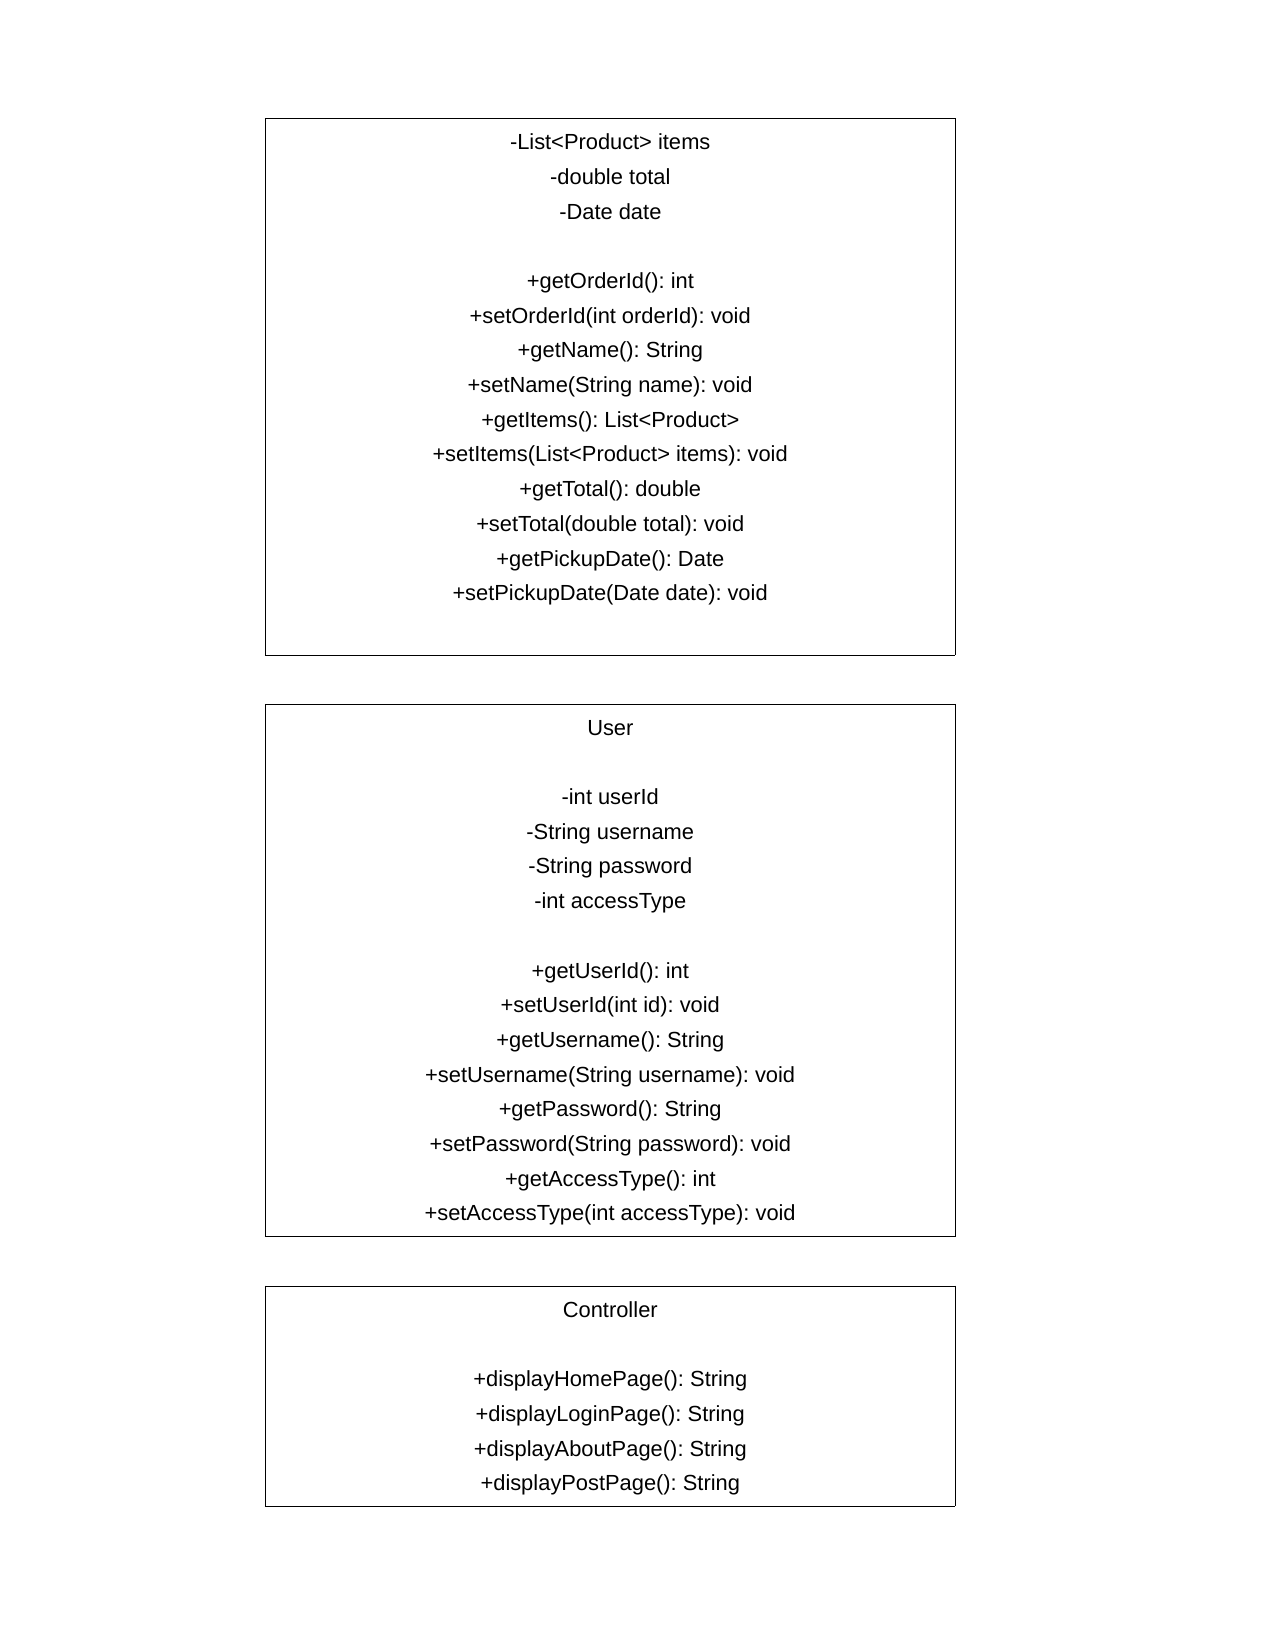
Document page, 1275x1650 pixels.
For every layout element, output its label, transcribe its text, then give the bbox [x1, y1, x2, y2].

table_header User -int userId -String username -String password -int accessType +getUserId(): int +setUserId(int id): void +getUsername(): String +setUsername(String username): void +getPassword(): String +setPassword(String password): void +getAccessType(): int +setAccessType(int accessType): void [266, 705, 955, 1236]
table_header Controller +displayHomePage(): String +displayLoginPage(): String +displayAboutPage(): String +displayPostPage(): String [266, 1287, 955, 1506]
table_header -List<Product> items -double total -Date date +getOrderId(): int +setOrderId(int orderId): void +getName(): String +setName(String name): void +getItems(): List<Product> +setItems(List<Product> items): void +getTotal(): double +setTotal(double total): void +getPickupDate(): Date +setPickupDate(Date date): void [266, 119, 955, 654]
